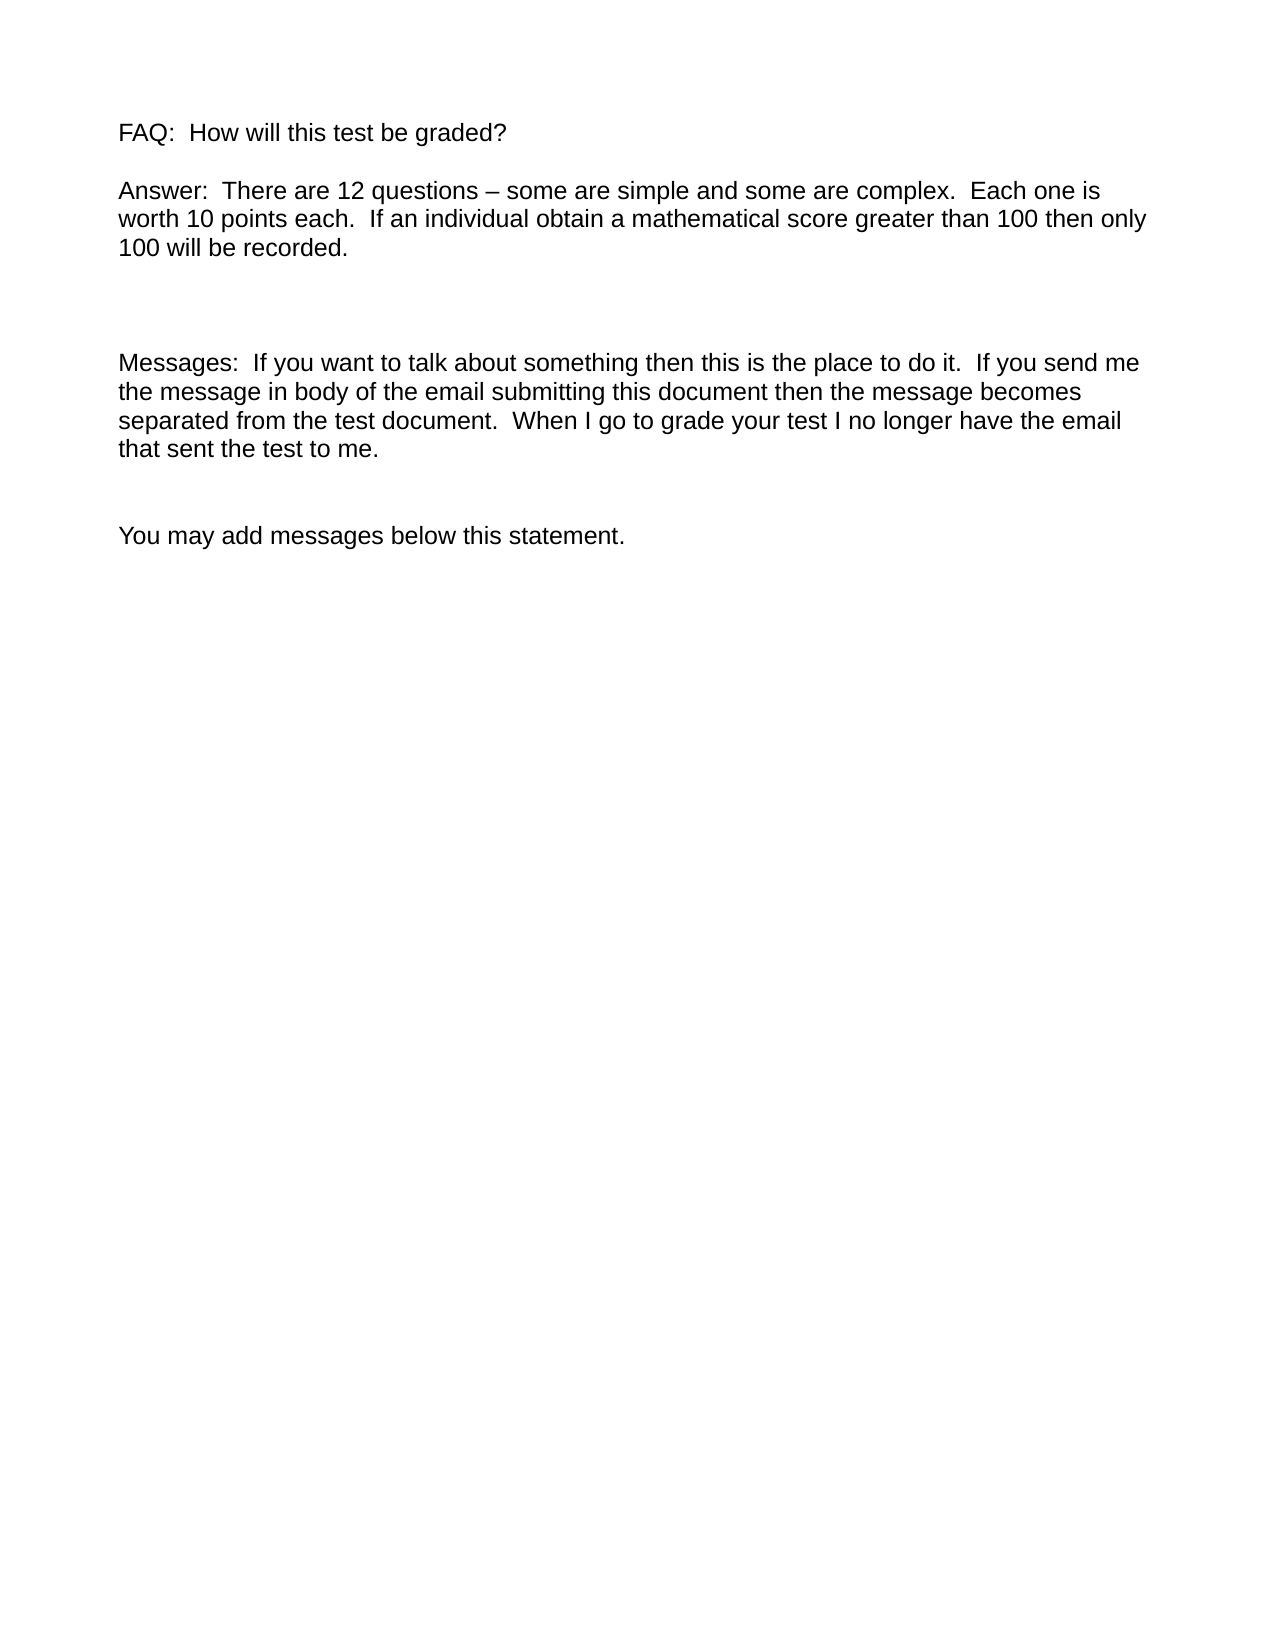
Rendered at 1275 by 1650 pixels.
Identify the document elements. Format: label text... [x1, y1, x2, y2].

text Messages: If you want to talk about something then this is the place to do it. If you send me the message in body of the email submitting this document then the message becomes separated from the test document. When I go to grade your test I no longer have the email that sent the test to me. [118, 348, 1157, 463]
text Answer: There are 12 questions – some are simple and some are complex. Each one is worth 10 points each. If an individual obtain a mathematical score greater than 100 then only 100 will be recorded. [118, 176, 1157, 262]
text FAQ: How will this test be graded? [118, 118, 1157, 147]
text You may add messages below this statement. [118, 521, 1157, 549]
